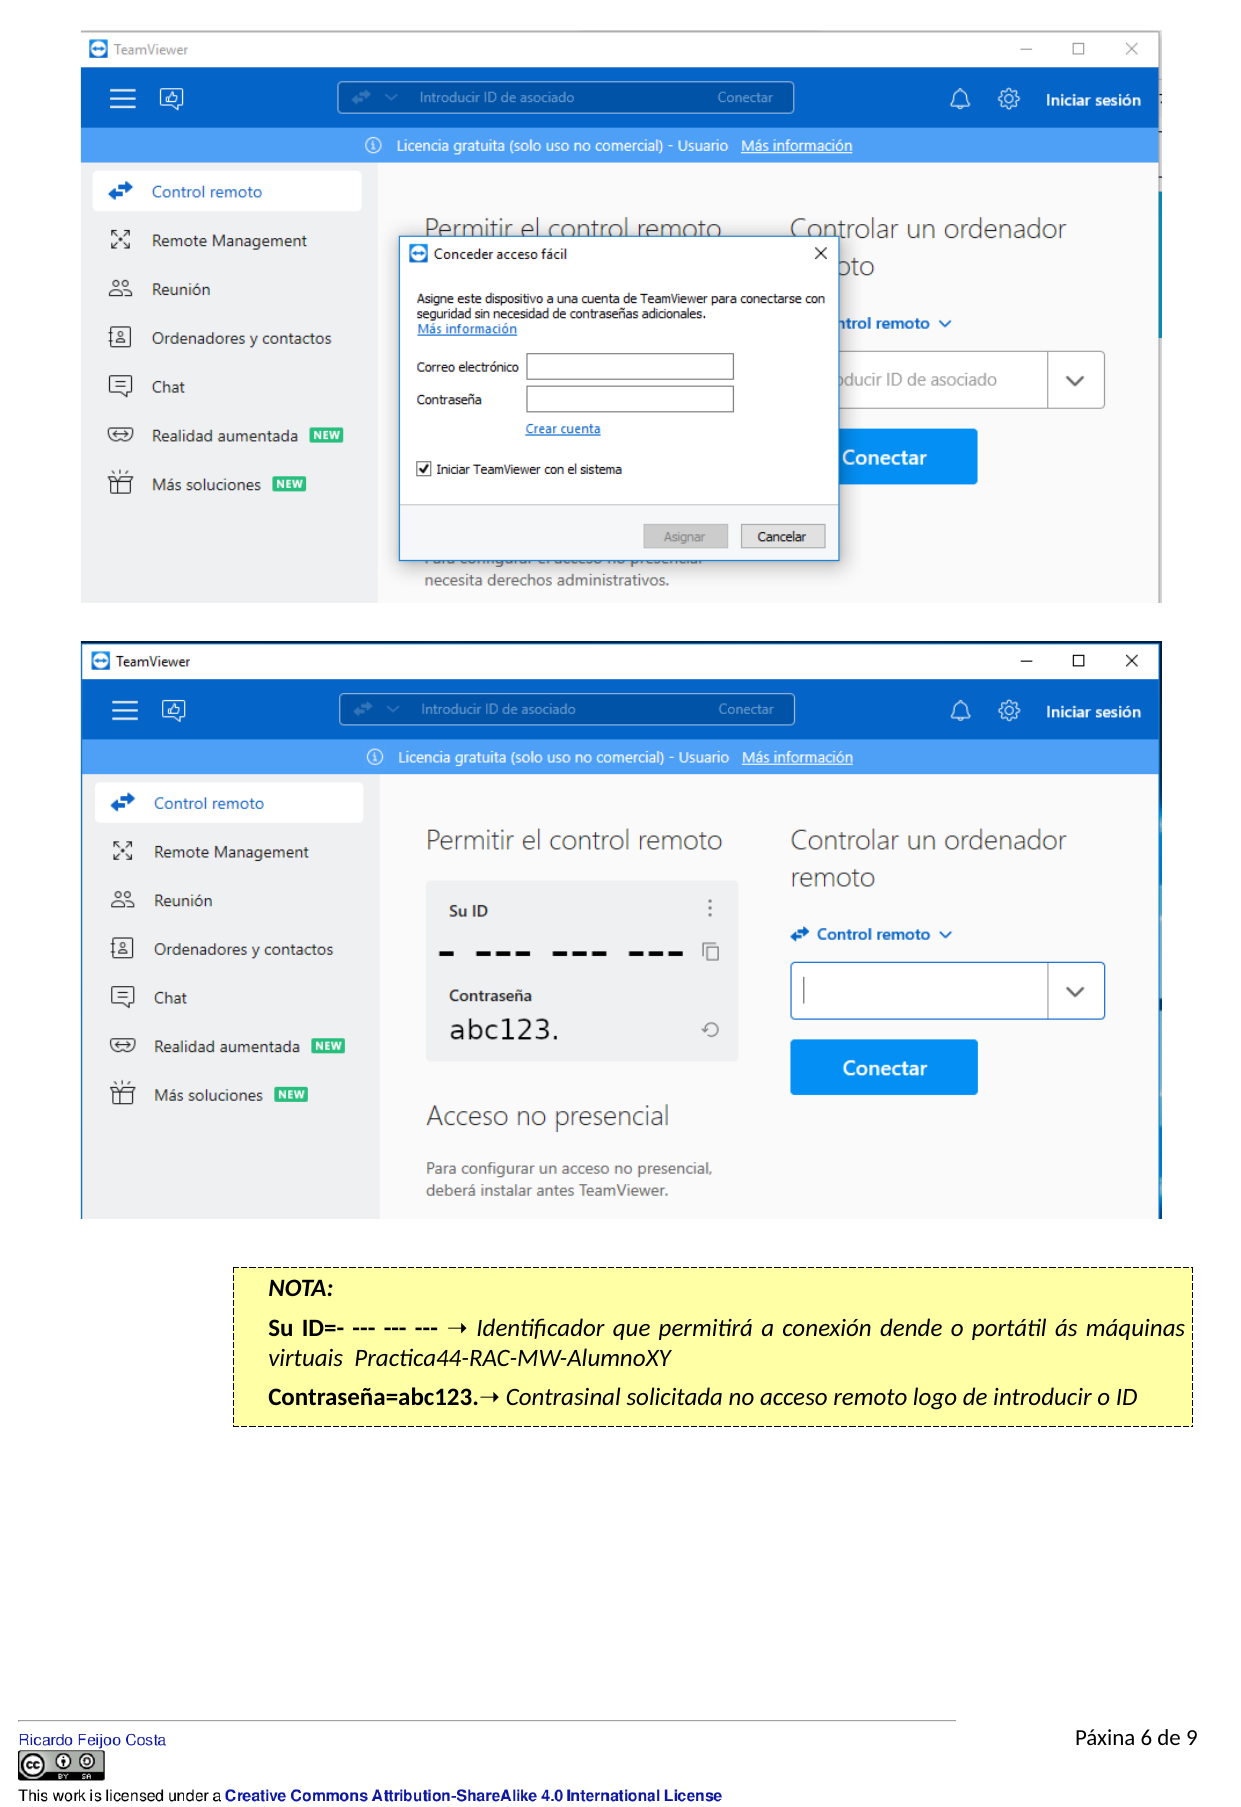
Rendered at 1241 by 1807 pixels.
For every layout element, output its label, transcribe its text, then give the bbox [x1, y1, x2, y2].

picture [80, 30, 1162, 603]
picture [8, 1715, 957, 1806]
table_header NOTA: Su ID=- --- --- --- ➝ Identificador que permitirá a conexión dende o portátil ás máquinas virtuais Practica44-RAC-MW-AlumnoXY Contraseña=abc123.➝ Contrasinal solicitada no acceso remoto logo de introducir o ID [233, 1267, 1192, 1426]
picture [80, 641, 1162, 1219]
